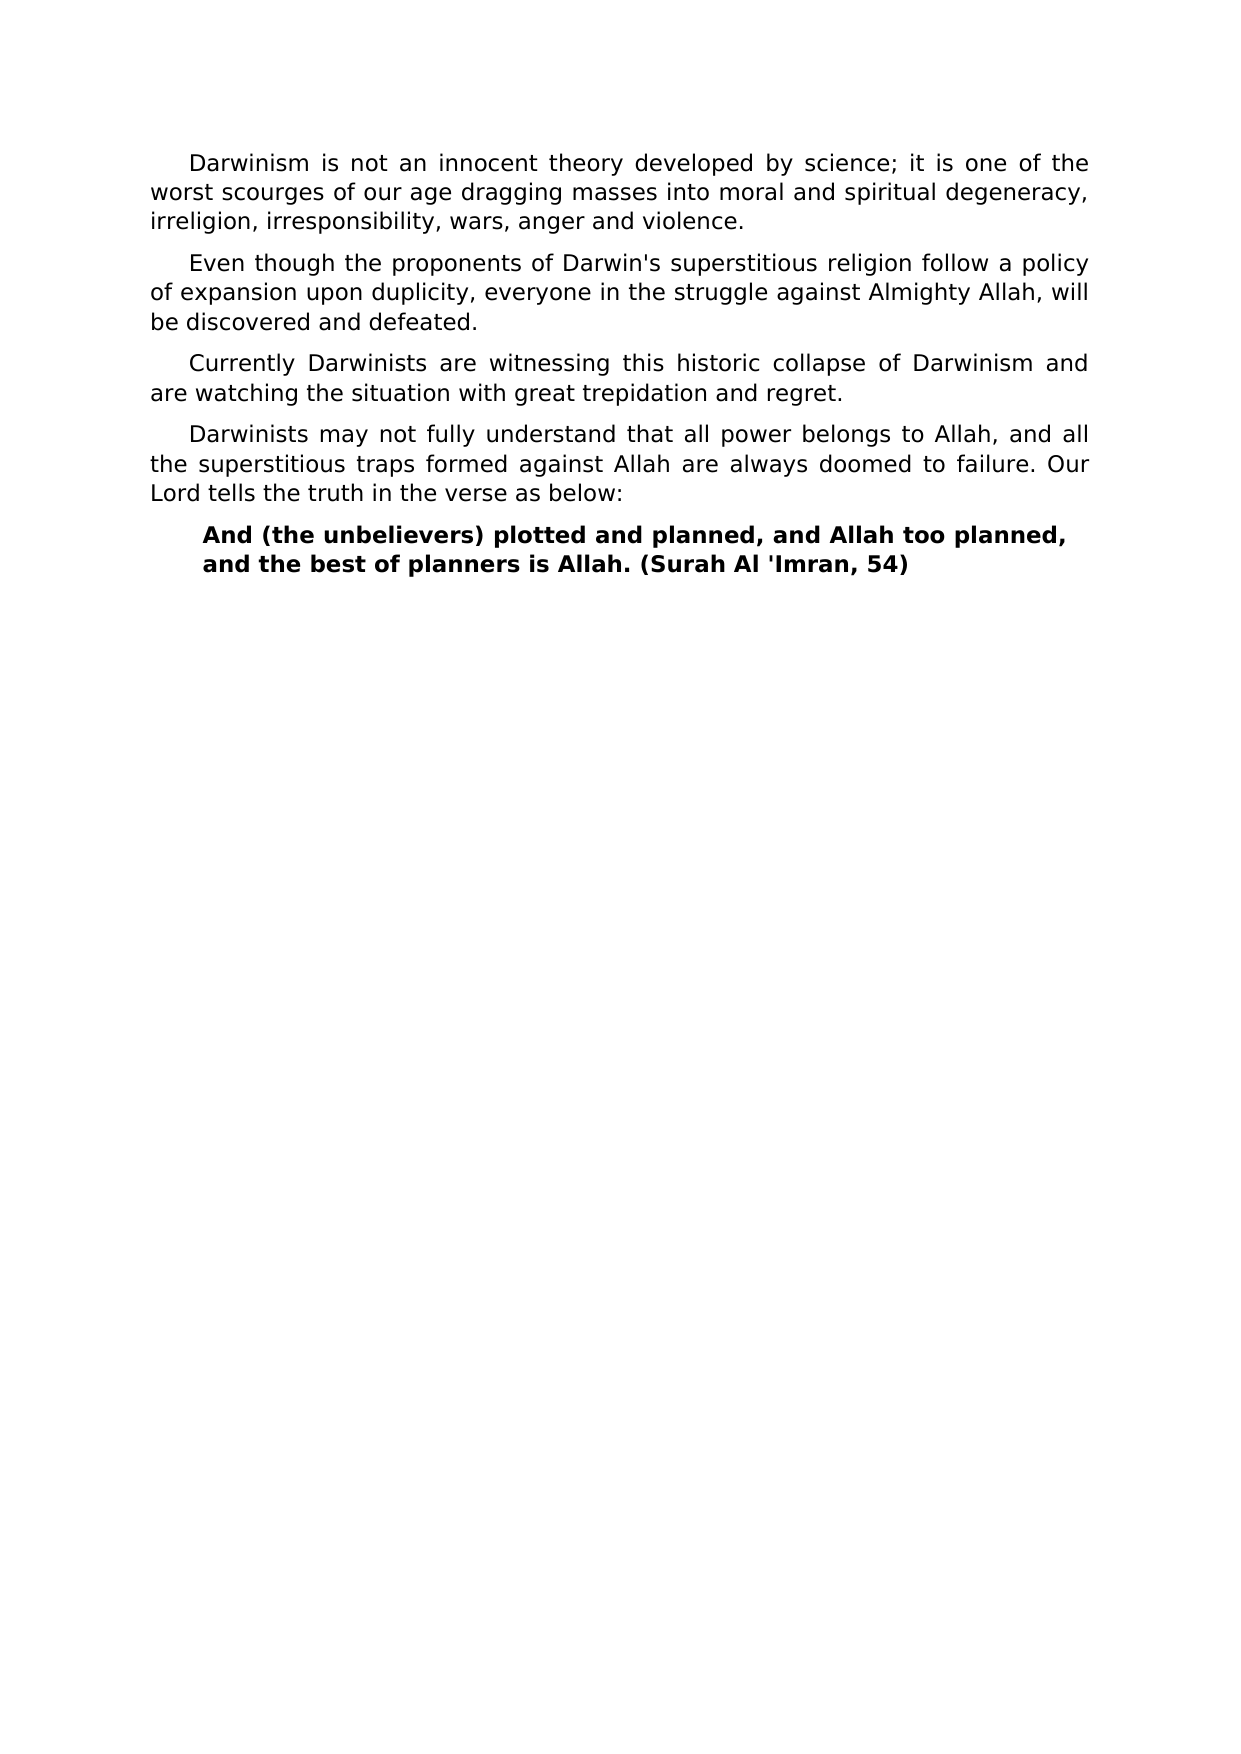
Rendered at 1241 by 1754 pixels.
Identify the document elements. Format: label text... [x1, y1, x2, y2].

text Currently Darwinists are witnessing this historic collapse of Darwinism and are watching the situation with great trepidation and regret. [150, 351, 1090, 407]
text Darwinists may not fully understand that all power belongs to Allah, and all the superstitious traps formed against Allah are always doomed to failure. Our Lord tells the truth in the verse as below: [150, 422, 1090, 507]
text And (the unbelievers) plotted and planned, and Allah too planned, and the best of planners is Allah. (Surah Al 'Imran, 54) [202, 522, 1068, 578]
text Even though the proponents of Darwin's superstitious religion follow a policy of expansion upon duplicity, everyone in the struggle against Almighty Allah, will be discovered and defeated. [150, 250, 1090, 336]
text Darwinism is not an innocent theory developed by science; it is one of the worst scourges of our age dragging masses into moral and spiritual degeneracy, irreligion, irresponsibility, wars, anger and violence. [150, 150, 1090, 235]
